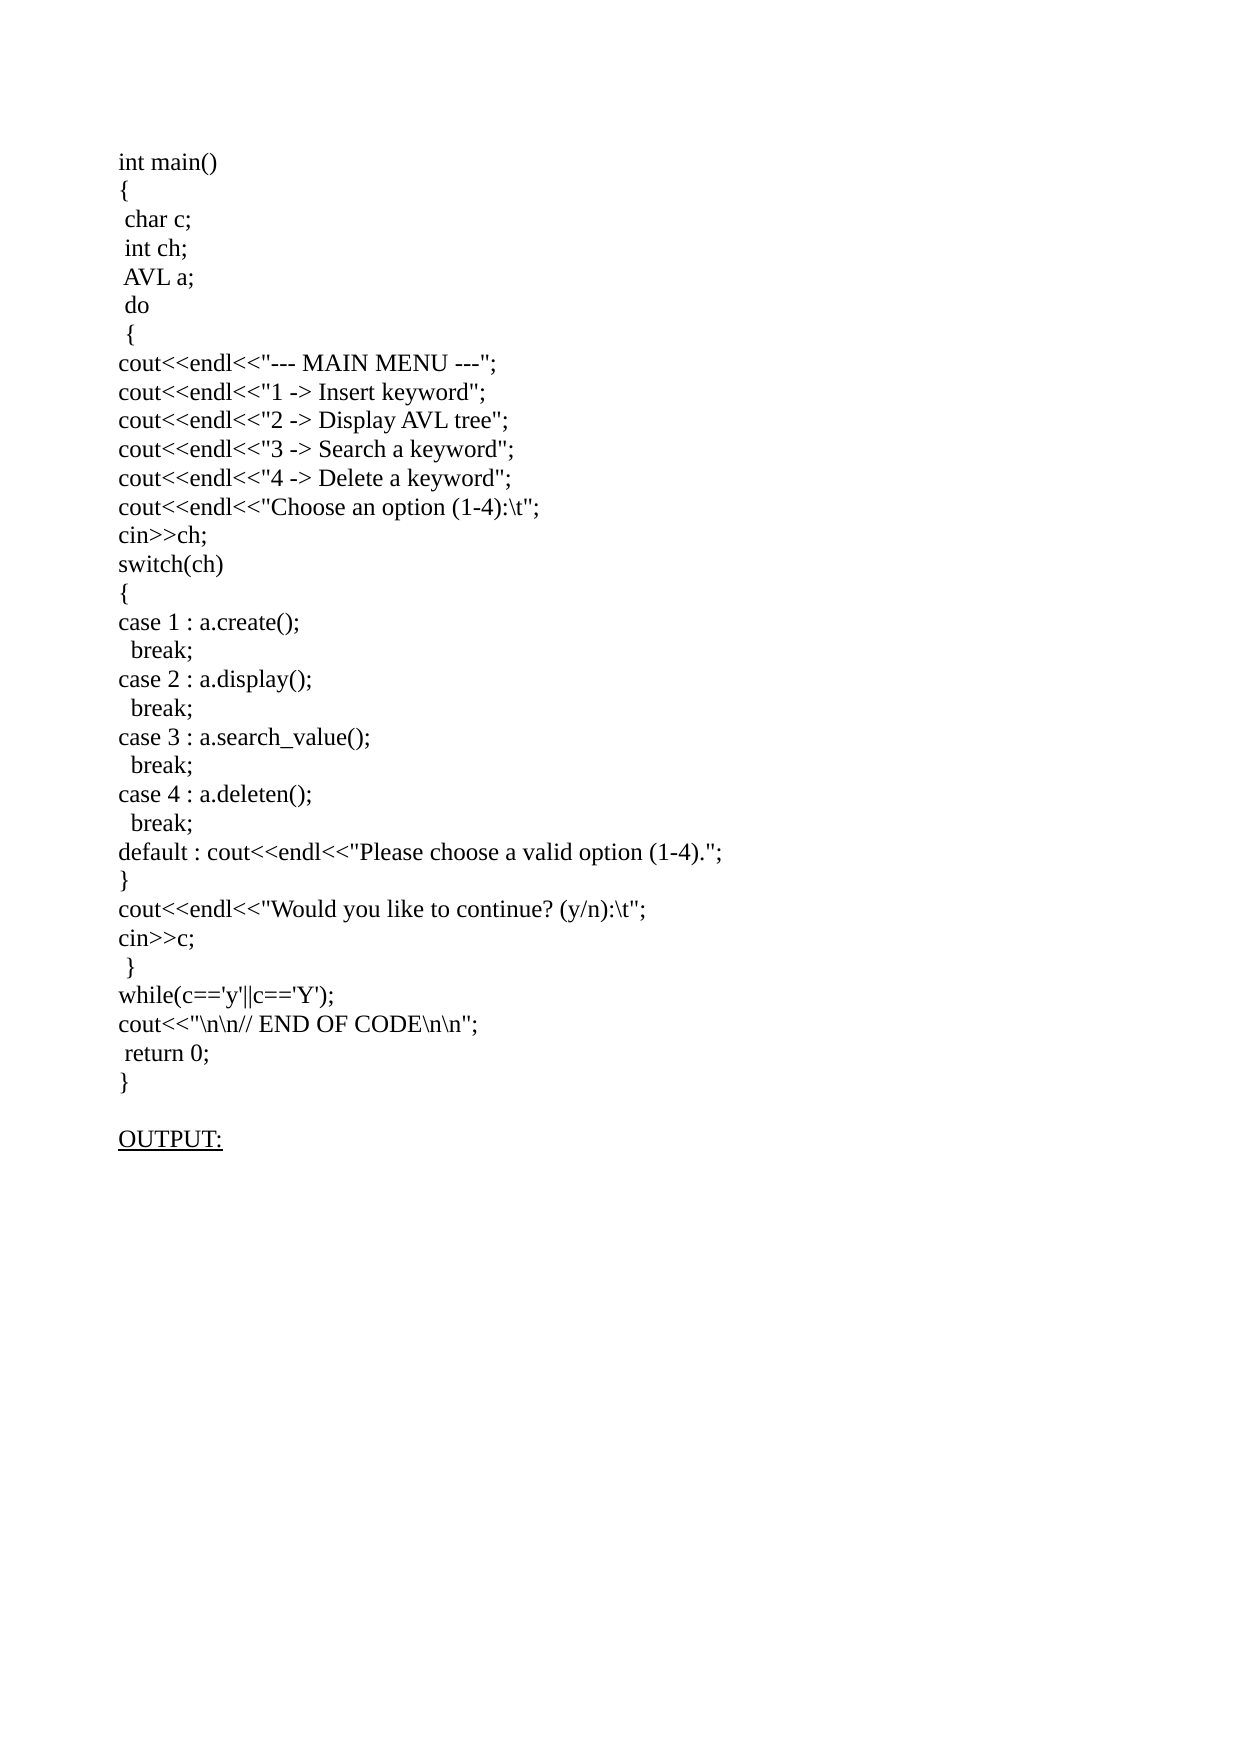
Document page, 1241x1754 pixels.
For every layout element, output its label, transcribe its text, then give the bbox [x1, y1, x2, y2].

text { [118, 176, 1122, 204]
text switch(ch) [118, 549, 1122, 578]
text { [118, 578, 1122, 607]
text cout<<endl<<"1 -> Insert keyword"; [118, 377, 1122, 406]
text { [118, 319, 1122, 348]
text cin>>c; [118, 923, 1122, 952]
text } [118, 1067, 1122, 1096]
text case 4 : a.deleten(); [118, 779, 1122, 808]
text break; [118, 808, 1122, 837]
text case 2 : a.display(); [118, 664, 1122, 693]
text break; [118, 636, 1122, 664]
text cout<<endl<<"4 -> Delete a keyword"; [118, 463, 1122, 492]
text break; [118, 693, 1122, 722]
text cout<<endl<<"2 -> Display AVL tree"; [118, 406, 1122, 434]
text int ch; [118, 233, 1122, 262]
text case 3 : a.search_value(); [118, 722, 1122, 751]
text OUTPUT: [118, 1124, 1122, 1153]
text cin>>ch; [118, 521, 1122, 549]
text do [118, 291, 1122, 319]
text } [118, 866, 1122, 894]
text char c; [118, 204, 1122, 233]
text case 1 : a.create(); [118, 607, 1122, 636]
text AVL a; [118, 262, 1122, 291]
text default : cout<<endl<<"Please choose a valid option (1-4)."; [118, 837, 1122, 866]
text cout<<endl<<"3 -> Search a keyword"; [118, 434, 1122, 463]
text cout<<endl<<"Choose an option (1-4):\t"; [118, 492, 1122, 521]
text cout<<"\n\n// END OF CODE\n\n"; [118, 1009, 1122, 1038]
text return 0; [118, 1038, 1122, 1067]
text cout<<endl<<"--- MAIN MENU ---"; [118, 348, 1122, 377]
text int main() [118, 147, 1122, 176]
text while(c=='y'||c=='Y'); [118, 981, 1122, 1009]
text } [118, 952, 1122, 981]
text cout<<endl<<"Would you like to continue? (y/n):\t"; [118, 894, 1122, 923]
text break; [118, 751, 1122, 779]
